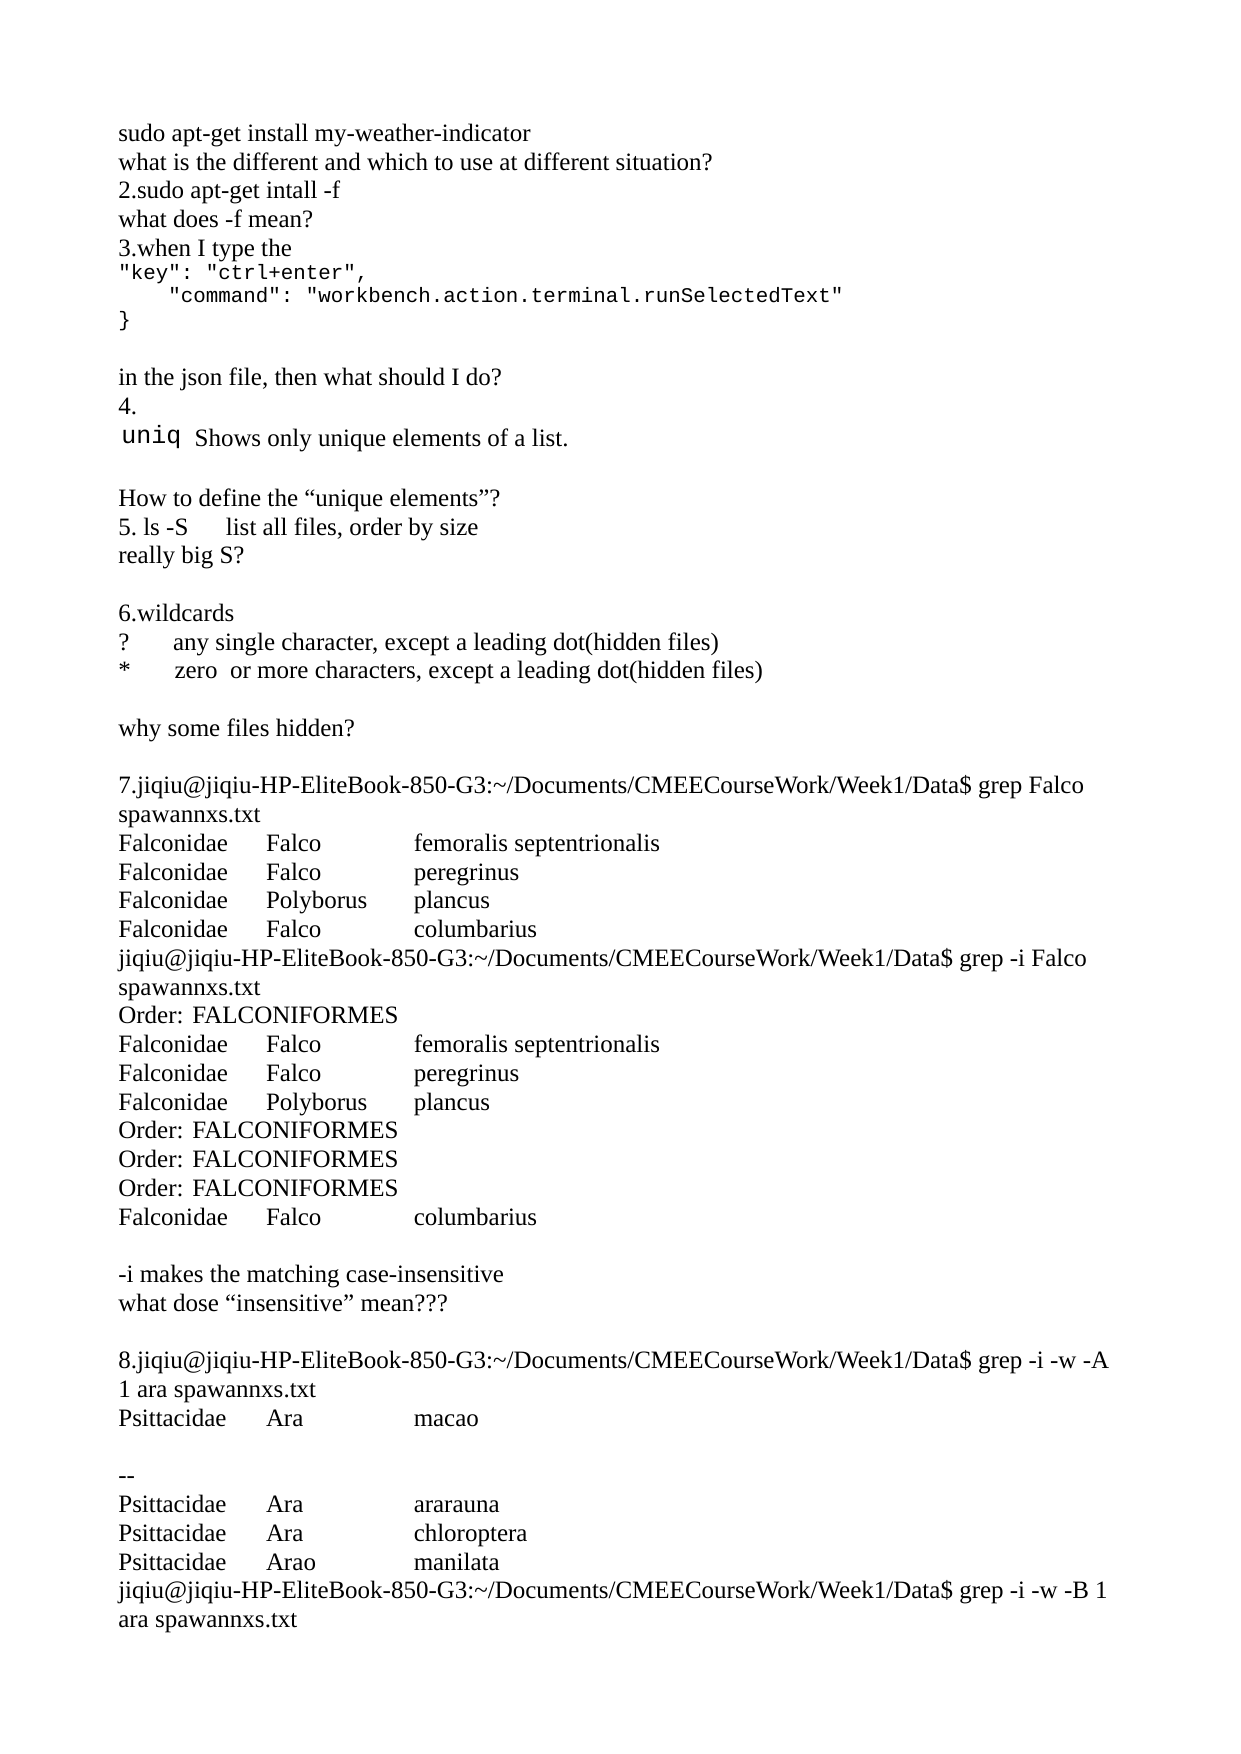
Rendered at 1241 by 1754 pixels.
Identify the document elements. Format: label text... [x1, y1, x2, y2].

text Falconidae Polyborus plancus [118, 1087, 1122, 1116]
text sudo apt-get install my-weather-indicator [118, 118, 1122, 147]
text 7.jiqiu@jiqiu-HP-EliteBook-850-G3:~/Documents/CMEECourseWork/Week1/Data$ grep Falco spawannxs.txt [118, 771, 1122, 828]
text Order: FALCONIFORMES [118, 1173, 1122, 1202]
text } [118, 309, 1122, 333]
text * zero or more characters, except a leading dot(hidden files) [118, 656, 1122, 684]
text Falconidae Falco peregrinus [118, 1058, 1122, 1087]
text Falconidae Polyborus plancus [118, 886, 1122, 914]
text what is the different and which to use at different situation? [118, 147, 1122, 176]
table_header Shows only unique elements of a list. [191, 420, 580, 454]
text really big S? [118, 541, 1122, 569]
text what does -f mean? [118, 204, 1122, 233]
text Falconidae Falco columbarius [118, 914, 1122, 943]
table_header uniq [118, 420, 191, 454]
text Falconidae Falco columbarius [118, 1202, 1122, 1231]
text "key": "ctrl+enter", [118, 262, 1122, 286]
text "command": "workbench.action.terminal.runSelectedText" [118, 286, 1122, 309]
text why some files hidden? [118, 713, 1122, 742]
text How to define the “unique elements”? [118, 483, 1122, 512]
text Order: FALCONIFORMES [118, 1116, 1122, 1144]
text jiqiu@jiqiu-HP-EliteBook-850-G3:~/Documents/CMEECourseWork/Week1/Data$ grep -i -w -B 1 ara spawannxs.txt [118, 1576, 1122, 1633]
text jiqiu@jiqiu-HP-EliteBook-850-G3:~/Documents/CMEECourseWork/Week1/Data$ grep -i Falco spawannxs.txt [118, 943, 1122, 1001]
text Psittacidae Arao manilata [118, 1547, 1122, 1576]
text 2.sudo apt-get intall -f [118, 176, 1122, 204]
text Falconidae Falco femoralis septentrionalis [118, 1029, 1122, 1058]
text -- [118, 1461, 1122, 1489]
text 6.wildcards [118, 598, 1122, 627]
text Psittacidae Ara ararauna [118, 1489, 1122, 1518]
text Falconidae Falco peregrinus [118, 857, 1122, 886]
text Order: FALCONIFORMES [118, 1144, 1122, 1173]
text ? any single character, except a leading dot(hidden files) [118, 627, 1122, 656]
text 5. ls -S list all files, order by size [118, 512, 1122, 541]
text 3.when I type the [118, 233, 1122, 262]
text 8.jiqiu@jiqiu-HP-EliteBook-850-G3:~/Documents/CMEECourseWork/Week1/Data$ grep -i -w -A 1 ara spawannxs.txt [118, 1346, 1122, 1403]
text Psittacidae Ara chloroptera [118, 1518, 1122, 1547]
text in the json file, then what should I do? [118, 362, 1122, 391]
text 4. [118, 391, 1122, 420]
text Falconidae Falco femoralis septentrionalis [118, 828, 1122, 857]
text what dose “insensitive” mean??? [118, 1288, 1122, 1317]
text Psittacidae Ara macao [118, 1403, 1122, 1432]
text -i makes the matching case-insensitive [118, 1259, 1122, 1288]
text Order: FALCONIFORMES [118, 1001, 1122, 1029]
